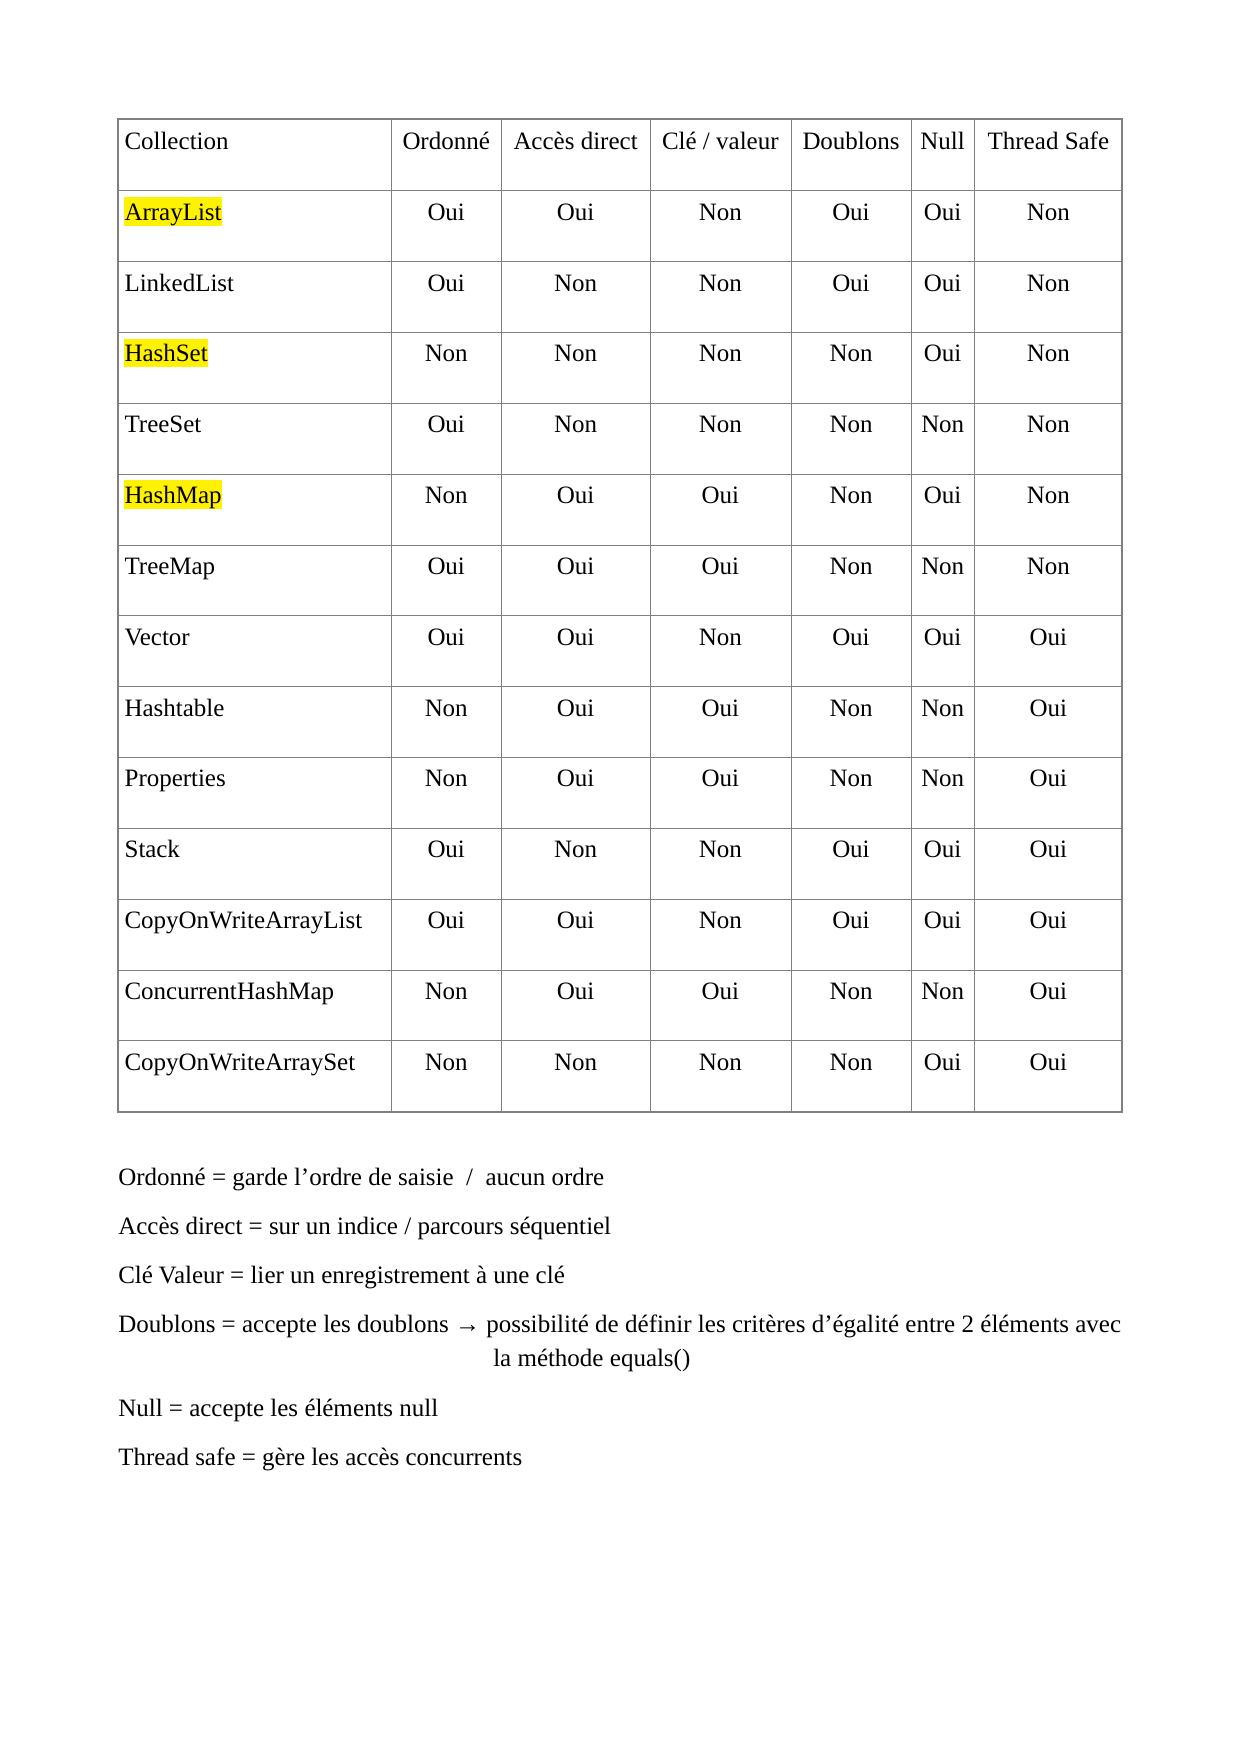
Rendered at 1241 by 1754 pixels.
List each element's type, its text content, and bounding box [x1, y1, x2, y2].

table_cell Oui [912, 616, 974, 686]
table_cell CopyOnWriteArrayList [119, 900, 391, 969]
table_cell HashMap [119, 475, 391, 544]
table_cell Oui [912, 1041, 974, 1111]
table_cell Non [502, 829, 650, 899]
table_cell Oui [392, 191, 501, 261]
table_cell Oui [651, 758, 791, 828]
table_cell Oui [651, 546, 791, 615]
table_cell Non [792, 475, 911, 544]
table_cell Oui [912, 333, 974, 403]
table_cell Oui [975, 1041, 1121, 1111]
table_cell Oui [912, 900, 974, 969]
table_cell Oui [912, 475, 974, 544]
table_cell ArrayList [119, 191, 391, 261]
table_cell Oui [502, 546, 650, 615]
table_cell Oui [502, 616, 650, 686]
table_cell Oui [502, 758, 650, 828]
table_cell Oui [975, 900, 1121, 969]
table_cell Non [792, 333, 911, 403]
table_cell Oui [912, 191, 974, 261]
table_cell Oui [975, 971, 1121, 1040]
table_cell Non [651, 333, 791, 403]
table_header Null [912, 120, 974, 190]
table_cell Oui [792, 829, 911, 899]
table_cell LinkedList [119, 262, 391, 332]
table_cell Non [975, 333, 1121, 403]
table_cell Non [392, 333, 501, 403]
table_cell Non [651, 829, 791, 899]
table_cell Non [792, 971, 911, 1040]
table_cell Non [975, 404, 1121, 474]
table_cell Non [975, 191, 1121, 261]
table_header Ordonné [392, 120, 501, 190]
table_cell Oui [975, 616, 1121, 686]
table_cell Vector [119, 616, 391, 686]
table_cell Non [975, 475, 1121, 544]
table_cell Non [392, 475, 501, 544]
table_cell Oui [502, 191, 650, 261]
table_cell Oui [392, 900, 501, 969]
table_cell Oui [651, 475, 791, 544]
table_cell Oui [975, 829, 1121, 899]
table_cell Non [912, 687, 974, 757]
table_header Accès direct [502, 120, 650, 190]
text Thread safe = gère les accès concurrents [118, 1442, 1122, 1470]
table_cell TreeMap [119, 546, 391, 615]
table_cell Non [502, 262, 650, 332]
table_cell Non [502, 333, 650, 403]
table_cell Oui [502, 687, 650, 757]
table_cell Oui [392, 546, 501, 615]
table_cell Oui [792, 262, 911, 332]
table_cell Oui [392, 404, 501, 474]
table_cell Oui [792, 900, 911, 969]
table_cell Hashtable [119, 687, 391, 757]
text Clé Valeur = lier un enregistrement à une clé [118, 1260, 1122, 1289]
table_cell Non [651, 191, 791, 261]
table_cell Non [975, 262, 1121, 332]
table_header Doublons [792, 120, 911, 190]
table_cell Oui [651, 687, 791, 757]
table_cell ConcurrentHashMap [119, 971, 391, 1040]
table_cell Non [392, 971, 501, 1040]
table_cell Oui [792, 616, 911, 686]
text Accès direct = sur un indice / parcours séquentiel [118, 1211, 1122, 1240]
table_header Thread Safe [975, 120, 1121, 190]
table_cell Non [392, 687, 501, 757]
table_cell Oui [792, 191, 911, 261]
table_cell Non [651, 404, 791, 474]
table_cell Non [792, 687, 911, 757]
table_cell Oui [502, 971, 650, 1040]
table_cell TreeSet [119, 404, 391, 474]
table_cell Non [502, 404, 650, 474]
table_cell Oui [912, 829, 974, 899]
table_cell Non [651, 262, 791, 332]
text Null = accepte les éléments null [118, 1393, 1122, 1421]
table_header Collection [119, 120, 391, 190]
table_cell Non [912, 758, 974, 828]
table_cell Non [792, 1041, 911, 1111]
table_cell Non [392, 1041, 501, 1111]
table_cell Non [392, 758, 501, 828]
table_cell Oui [502, 475, 650, 544]
table_cell Oui [502, 900, 650, 969]
table_cell Oui [392, 262, 501, 332]
table_cell Stack [119, 829, 391, 899]
table_cell HashSet [119, 333, 391, 403]
text Ordonné = garde l’ordre de saisie / aucun ordre [118, 1162, 1122, 1191]
table_cell Non [912, 971, 974, 1040]
table_cell Oui [392, 616, 501, 686]
table_cell CopyOnWriteArraySet [119, 1041, 391, 1111]
table_cell Non [912, 546, 974, 615]
table_cell Non [792, 758, 911, 828]
text Doublons = accepte les doublons → possibilité de définir les critères d’égalité entre 2 éléments avec la méthode equals() [118, 1309, 1122, 1372]
table_cell Oui [651, 971, 791, 1040]
table_cell Non [651, 616, 791, 686]
table_cell Oui [975, 758, 1121, 828]
table_cell Properties [119, 758, 391, 828]
table_cell Non [975, 546, 1121, 615]
table_cell Oui [912, 262, 974, 332]
table_cell Non [651, 900, 791, 969]
table_cell Oui [392, 829, 501, 899]
table_cell Oui [975, 687, 1121, 757]
table_cell Non [912, 404, 974, 474]
table_cell Non [502, 1041, 650, 1111]
table_cell Non [792, 404, 911, 474]
table_cell Non [651, 1041, 791, 1111]
table_cell Non [792, 546, 911, 615]
table_header Clé / valeur [651, 120, 791, 190]
